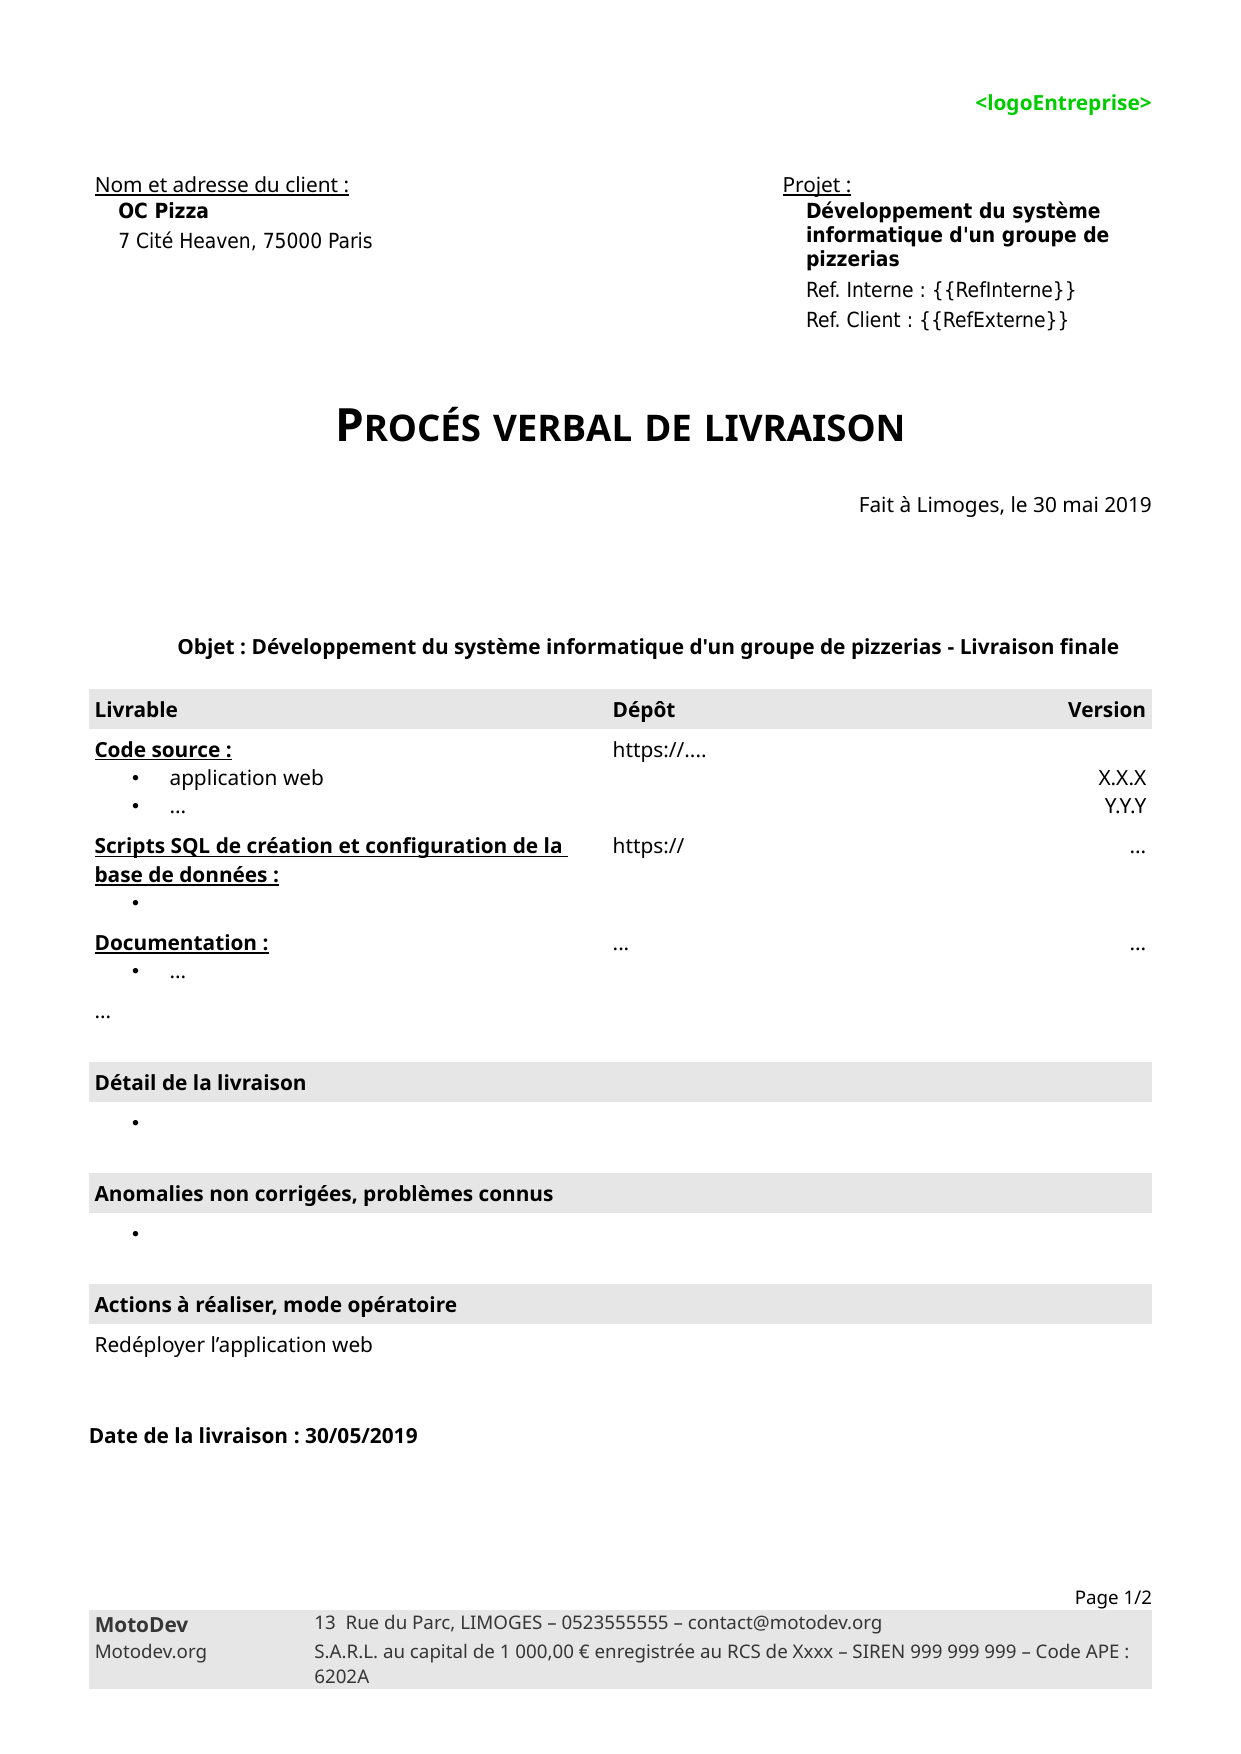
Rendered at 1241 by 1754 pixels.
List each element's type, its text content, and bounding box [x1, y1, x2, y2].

table_cell Documentation : ... [89, 923, 607, 991]
text Fait à Limoges, le 30 mai 2019 [88, 490, 1152, 518]
title Procés verbal de livraison [88, 392, 1152, 454]
table_cell [89, 1102, 1152, 1142]
table_header Livrable [89, 689, 607, 729]
table_cell [1013, 991, 1152, 1031]
table_cell https:// [607, 826, 1013, 922]
table_cell [607, 991, 1013, 1031]
table_header Version [1013, 689, 1152, 729]
table_cell Code source : application web ... [89, 729, 607, 826]
table_cell Redéployer l’application web [89, 1324, 1152, 1364]
table_header Anomalies non corrigées, problèmes connus [89, 1173, 1152, 1213]
table_cell ... [607, 923, 1013, 991]
table_cell ... [89, 991, 607, 1031]
text Date de la livraison : 30/05/2019 [88, 1421, 1152, 1449]
table_header Détail de la livraison [89, 1062, 1152, 1102]
table_cell ... [1013, 826, 1152, 922]
table_cell [89, 1213, 1152, 1253]
table_cell Scripts SQL de création et configuration de la base de données : [89, 826, 607, 922]
table_header Actions à réaliser, mode opératoire [89, 1284, 1152, 1324]
table_cell X.X.X Y.Y.Y [1013, 729, 1152, 826]
table_header Dépôt [607, 689, 1013, 729]
text Objet : Développement du système informatique d'un groupe de pizzerias - Livraison finale [177, 632, 1152, 661]
table_cell https://.... [607, 729, 1013, 826]
table_cell ... [1013, 923, 1152, 991]
